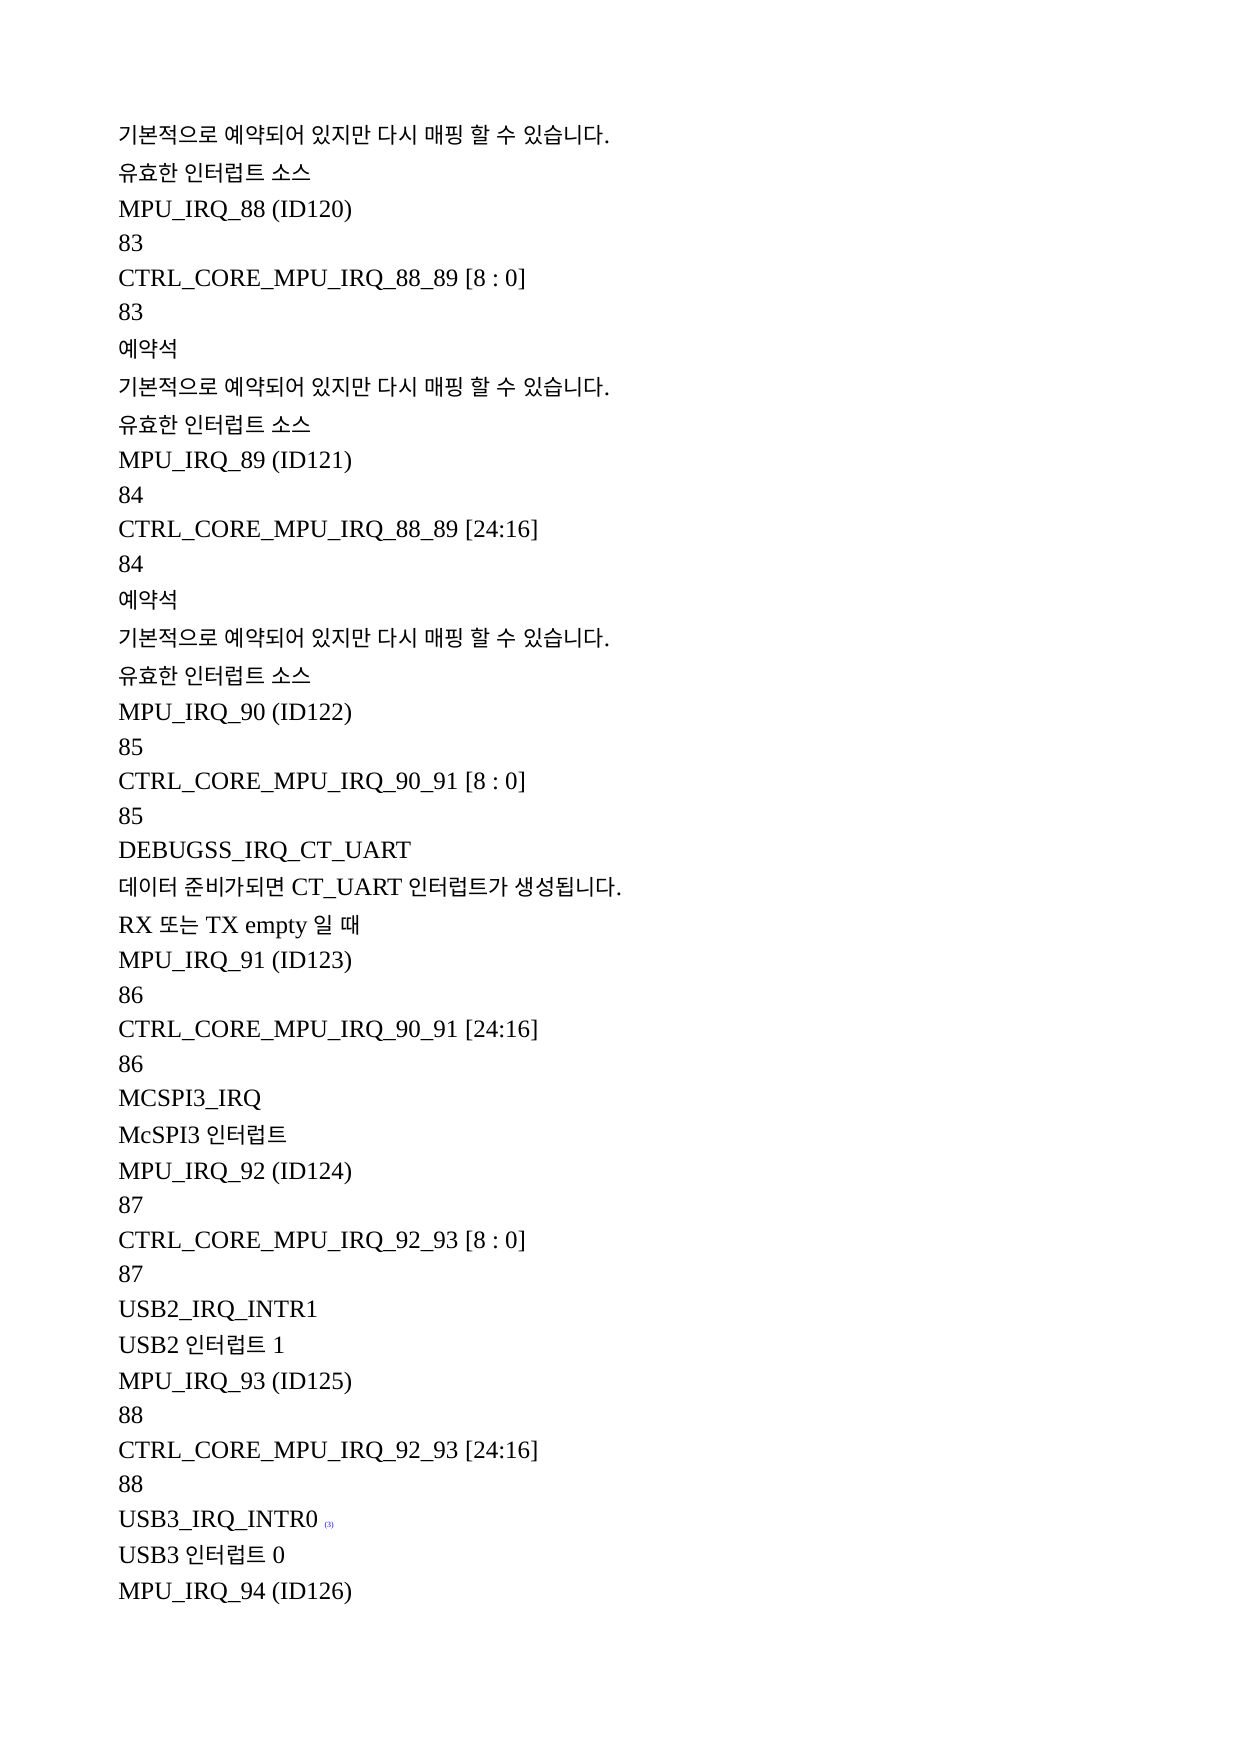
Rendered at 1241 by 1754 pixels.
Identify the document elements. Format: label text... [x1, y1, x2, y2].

text 83 [118, 297, 1122, 326]
text MPU_IRQ_94 (ID126) [118, 1576, 1122, 1605]
text USB3 인터럽트 0 [118, 1538, 1122, 1570]
text USB2 인터럽트 1 [118, 1328, 1122, 1360]
text RX 또는 TX empty 일 때 [118, 908, 1122, 939]
text 예약석 [118, 332, 1122, 363]
text 87 [118, 1190, 1122, 1219]
text CTRL_CORE_MPU_IRQ_90_91 [8 : 0] [118, 766, 1122, 795]
text 예약석 [118, 583, 1122, 615]
text CTRL_CORE_MPU_IRQ_92_93 [8 : 0] [118, 1225, 1122, 1253]
text 84 [118, 480, 1122, 509]
text 87 [118, 1259, 1122, 1288]
text 86 [118, 1049, 1122, 1078]
text MPU_IRQ_90 (ID122) [118, 697, 1122, 726]
text USB3_IRQ_INTR0 (3) [118, 1504, 1122, 1533]
text 기본적으로 예약되어 있지만 다시 매핑 할 수 있습니다. [118, 621, 1122, 653]
text CTRL_CORE_MPU_IRQ_90_91 [24:16] [118, 1014, 1122, 1043]
text 86 [118, 980, 1122, 1009]
text 기본적으로 예약되어 있지만 다시 매핑 할 수 있습니다. [118, 370, 1122, 401]
text 85 [118, 801, 1122, 829]
text 유효한 인터럽트 소스 [118, 156, 1122, 188]
text 데이터 준비가되면 CT_UART 인터럽트가 생성됩니다. [118, 870, 1122, 901]
text MPU_IRQ_88 (ID120) [118, 194, 1122, 223]
text DEBUGSS_IRQ_CT_UART [118, 835, 1122, 864]
text MPU_IRQ_93 (ID125) [118, 1366, 1122, 1395]
text 85 [118, 732, 1122, 761]
text 기본적으로 예약되어 있지만 다시 매핑 할 수 있습니다. [118, 118, 1122, 150]
text USB2_IRQ_INTR1 [118, 1294, 1122, 1322]
text 83 [118, 228, 1122, 257]
text 84 [118, 549, 1122, 578]
text 유효한 인터럽트 소스 [118, 659, 1122, 691]
text McSPI3 인터럽트 [118, 1118, 1122, 1149]
text CTRL_CORE_MPU_IRQ_92_93 [24:16] [118, 1435, 1122, 1464]
text MPU_IRQ_91 (ID123) [118, 946, 1122, 974]
text 88 [118, 1469, 1122, 1498]
text 유효한 인터럽트 소스 [118, 408, 1122, 439]
text MPU_IRQ_92 (ID124) [118, 1156, 1122, 1184]
text CTRL_CORE_MPU_IRQ_88_89 [8 : 0] [118, 263, 1122, 292]
text MPU_IRQ_89 (ID121) [118, 446, 1122, 474]
text CTRL_CORE_MPU_IRQ_88_89 [24:16] [118, 514, 1122, 543]
text 88 [118, 1401, 1122, 1429]
text MCSPI3_IRQ [118, 1083, 1122, 1112]
